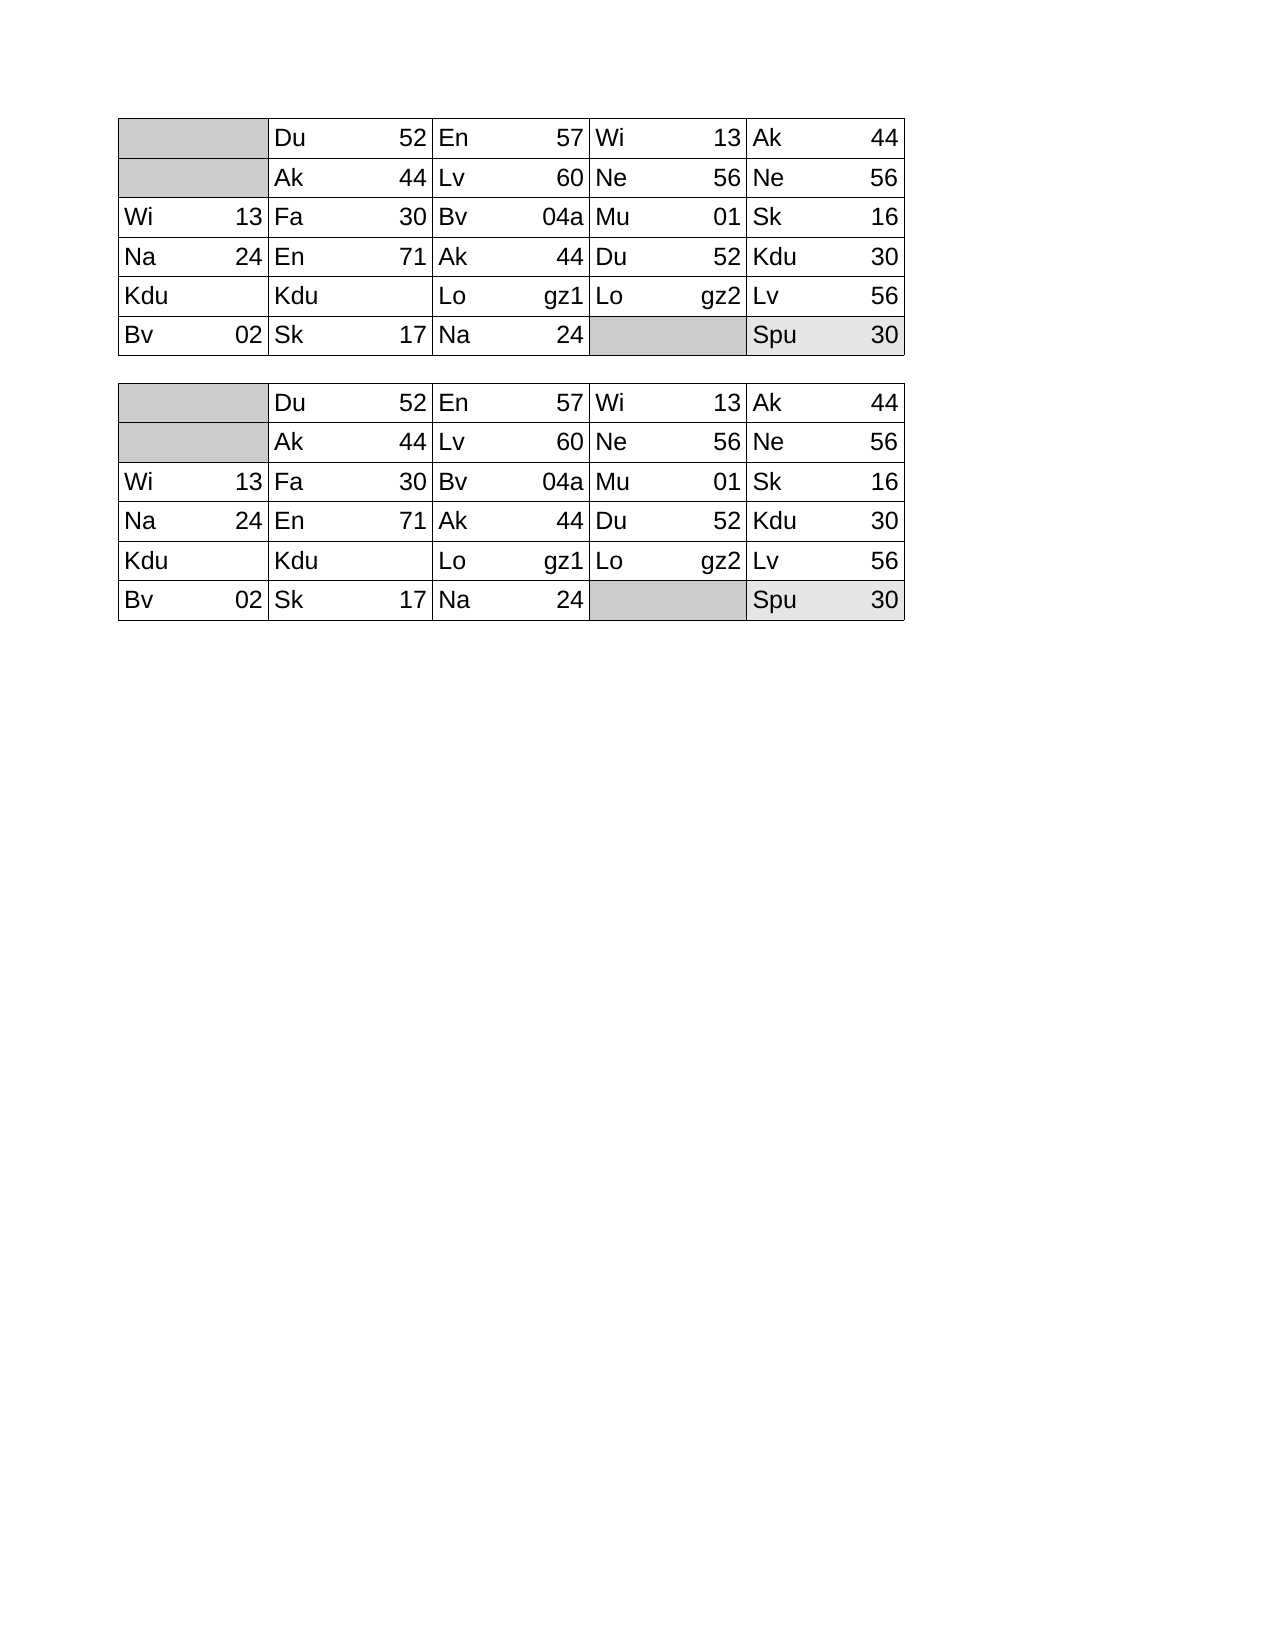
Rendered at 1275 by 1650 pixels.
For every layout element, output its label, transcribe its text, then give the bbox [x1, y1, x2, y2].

table_cell 56 [825, 277, 904, 316]
table_cell Fa [269, 198, 354, 237]
table_cell Lv [433, 423, 511, 462]
table_cell Lo [433, 542, 511, 580]
table_cell Sk [747, 198, 825, 237]
table_cell Na [119, 238, 197, 276]
table_cell gz2 [668, 277, 746, 316]
table_cell 04a [511, 463, 589, 501]
table_cell 30 [825, 502, 904, 541]
table_cell Lo [433, 277, 511, 316]
table_cell 30 [354, 463, 432, 501]
table_cell 44 [511, 238, 589, 276]
table_cell Kdu [119, 542, 197, 580]
table_cell 02 [197, 581, 268, 620]
table_cell Ne [747, 423, 825, 462]
table_cell [197, 159, 268, 197]
table_cell 44 [354, 159, 432, 197]
table_cell 01 [668, 463, 746, 501]
table_cell Sk [269, 581, 354, 620]
table_cell 17 [354, 581, 432, 620]
table_cell 71 [354, 238, 432, 276]
table_cell Ak [269, 423, 354, 462]
table_header 57 [511, 119, 589, 158]
table_cell 24 [511, 317, 589, 355]
table_cell Ne [747, 159, 825, 197]
table_header 13 [668, 384, 746, 422]
table_header [119, 119, 197, 158]
table_cell Du [590, 502, 668, 541]
table_cell 44 [354, 423, 432, 462]
table_cell Kdu [119, 277, 197, 316]
table_cell 30 [354, 198, 432, 237]
table_cell Wi [119, 198, 197, 237]
table_cell Lv [433, 159, 511, 197]
table_cell Lv [747, 277, 825, 316]
table_cell 52 [668, 502, 746, 541]
table_cell [668, 317, 746, 355]
table_cell [197, 277, 268, 316]
table_cell Kdu [269, 542, 354, 580]
table_cell 24 [511, 581, 589, 620]
table_cell [354, 277, 432, 316]
table_header [197, 384, 268, 422]
table_cell gz2 [668, 542, 746, 580]
table_cell 56 [668, 423, 746, 462]
table_cell Na [433, 581, 511, 620]
table_cell Du [590, 238, 668, 276]
table_cell Mu [590, 463, 668, 501]
table_cell 24 [197, 238, 268, 276]
table_cell Kdu [269, 277, 354, 316]
table_cell [668, 581, 746, 620]
table_header [197, 119, 268, 158]
table_cell [590, 581, 668, 620]
table_cell Ak [433, 502, 511, 541]
table_header Wi [590, 119, 668, 158]
table_header 52 [354, 384, 432, 422]
table_cell 17 [354, 317, 432, 355]
table_cell [197, 542, 268, 580]
table_cell 04a [511, 198, 589, 237]
table_header 57 [511, 384, 589, 422]
table_cell 56 [825, 542, 904, 580]
table_cell Bv [433, 463, 511, 501]
table_header En [433, 119, 511, 158]
table_header Du [269, 119, 354, 158]
table_header Ak [747, 119, 825, 158]
table_cell [119, 159, 197, 197]
table_cell Bv [119, 581, 197, 620]
table_cell 13 [197, 463, 268, 501]
table_cell Ne [590, 423, 668, 462]
table_cell 16 [825, 198, 904, 237]
table_cell 13 [197, 198, 268, 237]
table_cell En [269, 238, 354, 276]
table_cell Lo [590, 542, 668, 580]
table_cell Ak [433, 238, 511, 276]
table_cell [119, 423, 197, 462]
table_cell 52 [668, 238, 746, 276]
table_header En [433, 384, 511, 422]
table_cell 56 [825, 423, 904, 462]
table_cell 56 [668, 159, 746, 197]
table_cell 60 [511, 159, 589, 197]
table_cell Na [119, 502, 197, 541]
table_cell Mu [590, 198, 668, 237]
table_cell 71 [354, 502, 432, 541]
table_cell Sk [747, 463, 825, 501]
table_cell gz1 [511, 542, 589, 580]
table_cell 30 [825, 238, 904, 276]
table_cell [197, 423, 268, 462]
table_cell gz1 [511, 277, 589, 316]
table_header Ak [747, 384, 825, 422]
table_cell 56 [825, 159, 904, 197]
table_cell En [269, 502, 354, 541]
table_cell Bv [119, 317, 197, 355]
table_header 44 [825, 119, 904, 158]
table_cell Spu [747, 317, 825, 355]
table_cell 44 [511, 502, 589, 541]
table_cell 24 [197, 502, 268, 541]
table_cell Kdu [747, 502, 825, 541]
table_header 13 [668, 119, 746, 158]
table_cell 30 [825, 317, 904, 355]
table_cell 01 [668, 198, 746, 237]
table_cell 60 [511, 423, 589, 462]
table_header 44 [825, 384, 904, 422]
table_cell Sk [269, 317, 354, 355]
table_cell Lo [590, 277, 668, 316]
table_cell Na [433, 317, 511, 355]
table_cell Ak [269, 159, 354, 197]
table_cell [354, 542, 432, 580]
table_cell Kdu [747, 238, 825, 276]
table_header Du [269, 384, 354, 422]
table_cell 02 [197, 317, 268, 355]
table_cell Spu [747, 581, 825, 620]
table_cell Ne [590, 159, 668, 197]
table_header [119, 384, 197, 422]
table_cell 16 [825, 463, 904, 501]
table_header Wi [590, 384, 668, 422]
table_cell Fa [269, 463, 354, 501]
table_cell [590, 317, 668, 355]
table_cell 30 [825, 581, 904, 620]
table_header 52 [354, 119, 432, 158]
table_cell Bv [433, 198, 511, 237]
table_cell Wi [119, 463, 197, 501]
table_cell Lv [747, 542, 825, 580]
